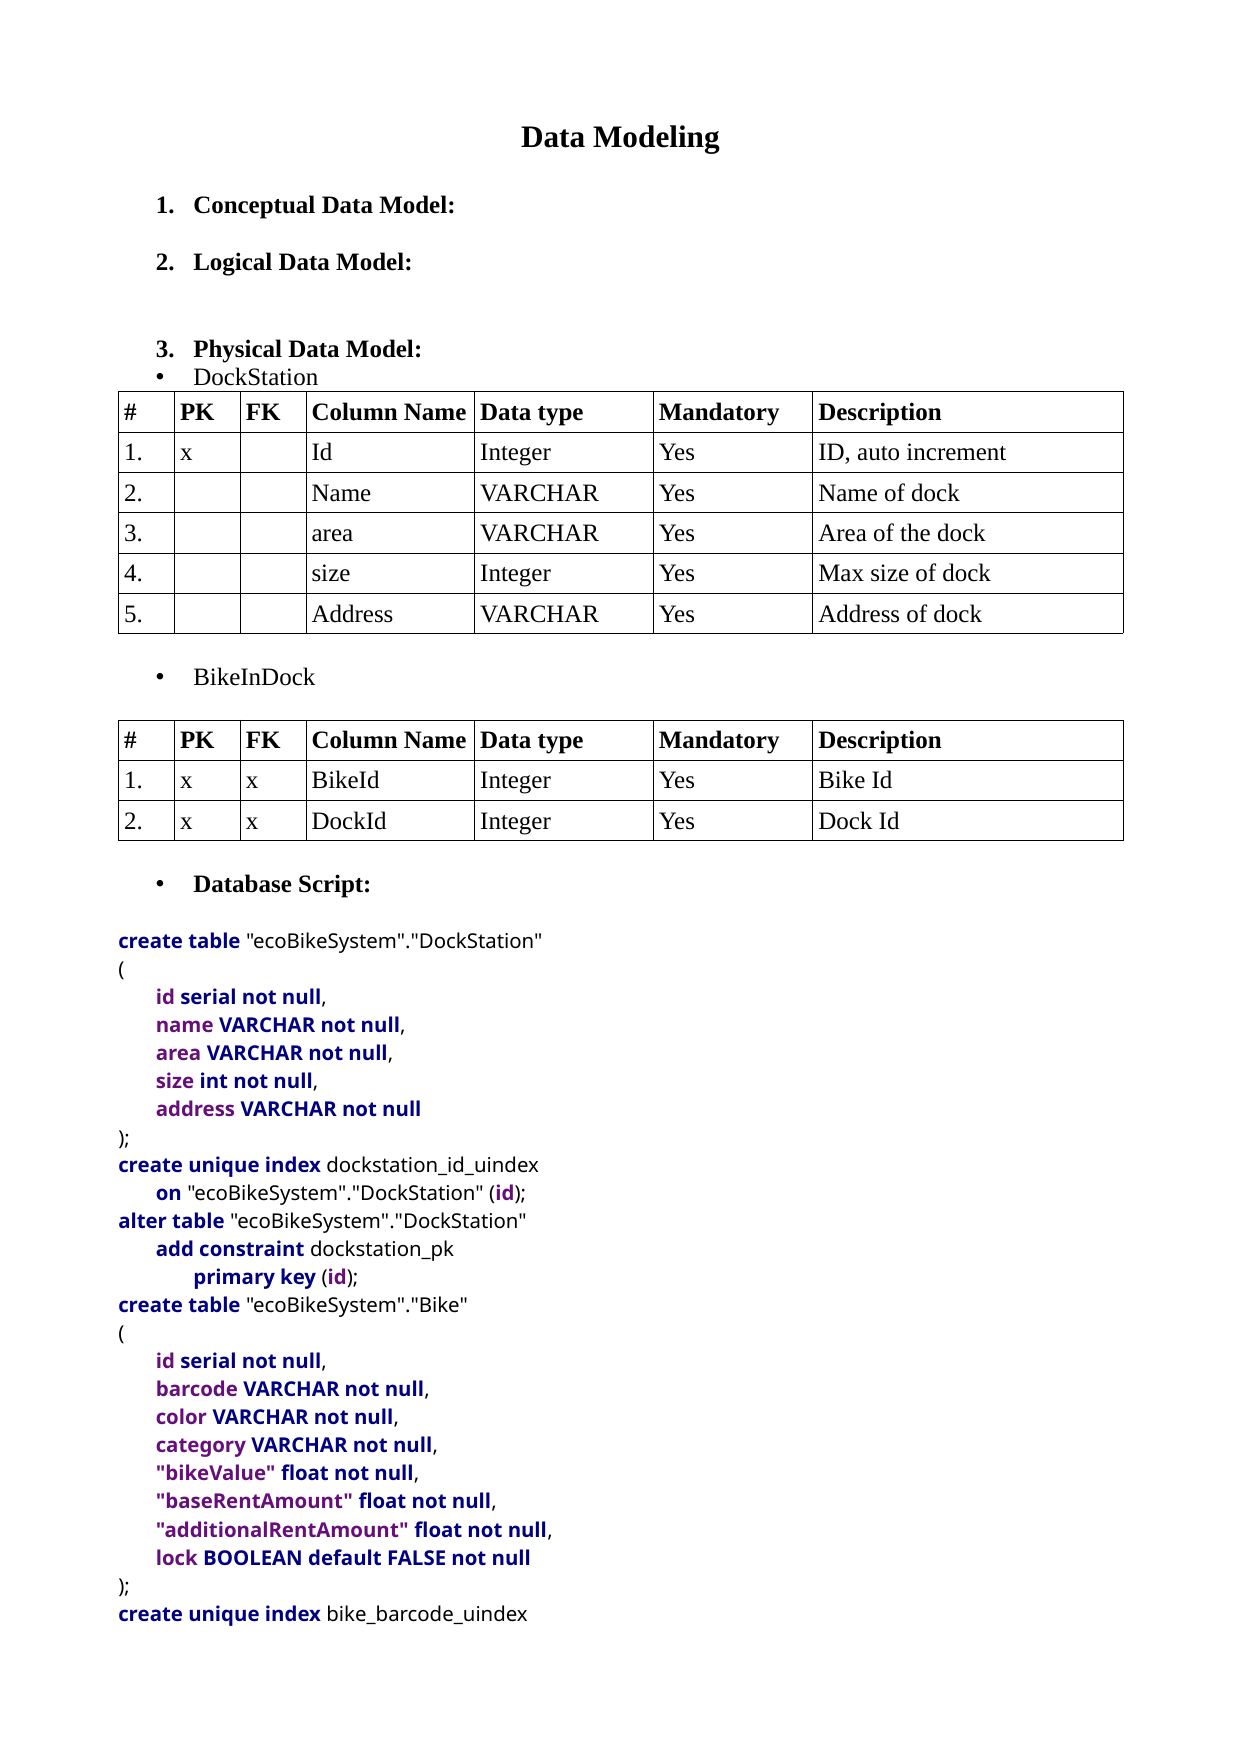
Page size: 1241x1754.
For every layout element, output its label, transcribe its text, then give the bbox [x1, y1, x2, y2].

text "additionalRentAmount" float not null, [118, 1515, 1122, 1543]
text id serial not null, [118, 1346, 1122, 1374]
text ( [118, 954, 1122, 982]
list Logical Data Model: [156, 247, 1122, 276]
text on "ecoBikeSystem"."DockStation" (id); [118, 1179, 1122, 1207]
table_cell Yes [654, 554, 812, 593]
table_cell [241, 473, 306, 512]
table_cell [241, 433, 306, 472]
text ( [118, 1319, 1122, 1346]
table_cell Yes [654, 801, 812, 840]
text color VARCHAR not null, [118, 1403, 1122, 1431]
text Data Modeling [118, 118, 1122, 154]
table_cell Bike Id [813, 761, 1123, 800]
text "baseRentAmount" float not null, [118, 1487, 1122, 1515]
table_cell [241, 513, 306, 552]
table_cell 2. [119, 801, 174, 840]
table_cell x [175, 801, 240, 840]
table_cell Id [307, 433, 474, 472]
table_cell Integer [475, 554, 653, 593]
table_cell x [241, 761, 306, 800]
table_cell Yes [654, 513, 812, 552]
table_header Description [813, 721, 1123, 760]
text barcode VARCHAR not null, [118, 1374, 1122, 1403]
text name VARCHAR not null, [118, 1011, 1122, 1039]
table_cell 3. [119, 513, 174, 552]
table_cell [241, 554, 306, 593]
table_header # [119, 392, 174, 432]
table_cell Dock Id [813, 801, 1123, 840]
table_cell Yes [654, 761, 812, 800]
table_cell Integer [475, 801, 653, 840]
table_header PK [175, 392, 240, 432]
table_cell 4. [119, 554, 174, 593]
table_cell 1. [119, 433, 174, 472]
table_cell [175, 513, 240, 552]
list BikeInDock [156, 662, 1122, 691]
table_header Data type [475, 721, 653, 760]
table_cell VARCHAR [475, 513, 653, 552]
table_cell Integer [475, 761, 653, 800]
table_header Column Name [307, 721, 474, 760]
text add constraint dockstation_pk [118, 1234, 1122, 1263]
text ); [118, 1123, 1122, 1151]
list DockStation [156, 362, 1122, 391]
table_header # [119, 721, 174, 760]
text alter table "ecoBikeSystem"."DockStation" [118, 1207, 1122, 1234]
table_cell [175, 554, 240, 593]
table_cell Yes [654, 433, 812, 472]
text address VARCHAR not null [118, 1095, 1122, 1123]
table_cell Name [307, 473, 474, 512]
text create unique index dockstation_id_uindex [118, 1151, 1122, 1179]
table_cell Name of dock [813, 473, 1123, 512]
text id serial not null, [118, 982, 1122, 1011]
table_cell [175, 594, 240, 633]
table_cell Yes [654, 473, 812, 512]
table_cell ID, auto increment [813, 433, 1123, 472]
table_cell Integer [475, 433, 653, 472]
table_cell x [175, 433, 240, 472]
table_cell size [307, 554, 474, 593]
list Physical Data Model: [156, 334, 1122, 362]
table_cell DockId [307, 801, 474, 840]
text size int not null, [118, 1067, 1122, 1095]
text create table "ecoBikeSystem"."DockStation" [118, 927, 1122, 954]
table_cell Area of the dock [813, 513, 1123, 552]
text lock BOOLEAN default FALSE not null [118, 1543, 1122, 1571]
table_cell 1. [119, 761, 174, 800]
table_cell [175, 473, 240, 512]
table_cell Max size of dock [813, 554, 1123, 593]
table_cell 5. [119, 594, 174, 633]
text ); [118, 1571, 1122, 1599]
table_cell Address of dock [813, 594, 1123, 633]
text create unique index bike_barcode_uindex [118, 1599, 1122, 1627]
text create table "ecoBikeSystem"."Bike" [118, 1291, 1122, 1319]
text category VARCHAR not null, [118, 1431, 1122, 1459]
table_cell area [307, 513, 474, 552]
text area VARCHAR not null, [118, 1039, 1122, 1067]
table_cell VARCHAR [475, 473, 653, 512]
text primary key (id); [118, 1263, 1122, 1291]
table_header FK [241, 721, 306, 760]
table_cell VARCHAR [475, 594, 653, 633]
table_header Mandatory [654, 392, 812, 432]
list Conceptual Data Model: [156, 190, 1122, 219]
table_cell BikeId [307, 761, 474, 800]
table_cell x [175, 761, 240, 800]
table_cell [241, 594, 306, 633]
table_cell 2. [119, 473, 174, 512]
table_header Description [813, 392, 1123, 432]
table_cell x [241, 801, 306, 840]
table_header Mandatory [654, 721, 812, 760]
list Database Script: [156, 869, 1122, 898]
table_header PK [175, 721, 240, 760]
table_header Column Name [307, 392, 474, 432]
table_cell Yes [654, 594, 812, 633]
table_header FK [241, 392, 306, 432]
text "bikeValue" float not null, [118, 1459, 1122, 1487]
table_cell Address [307, 594, 474, 633]
table_header Data type [475, 392, 653, 432]
